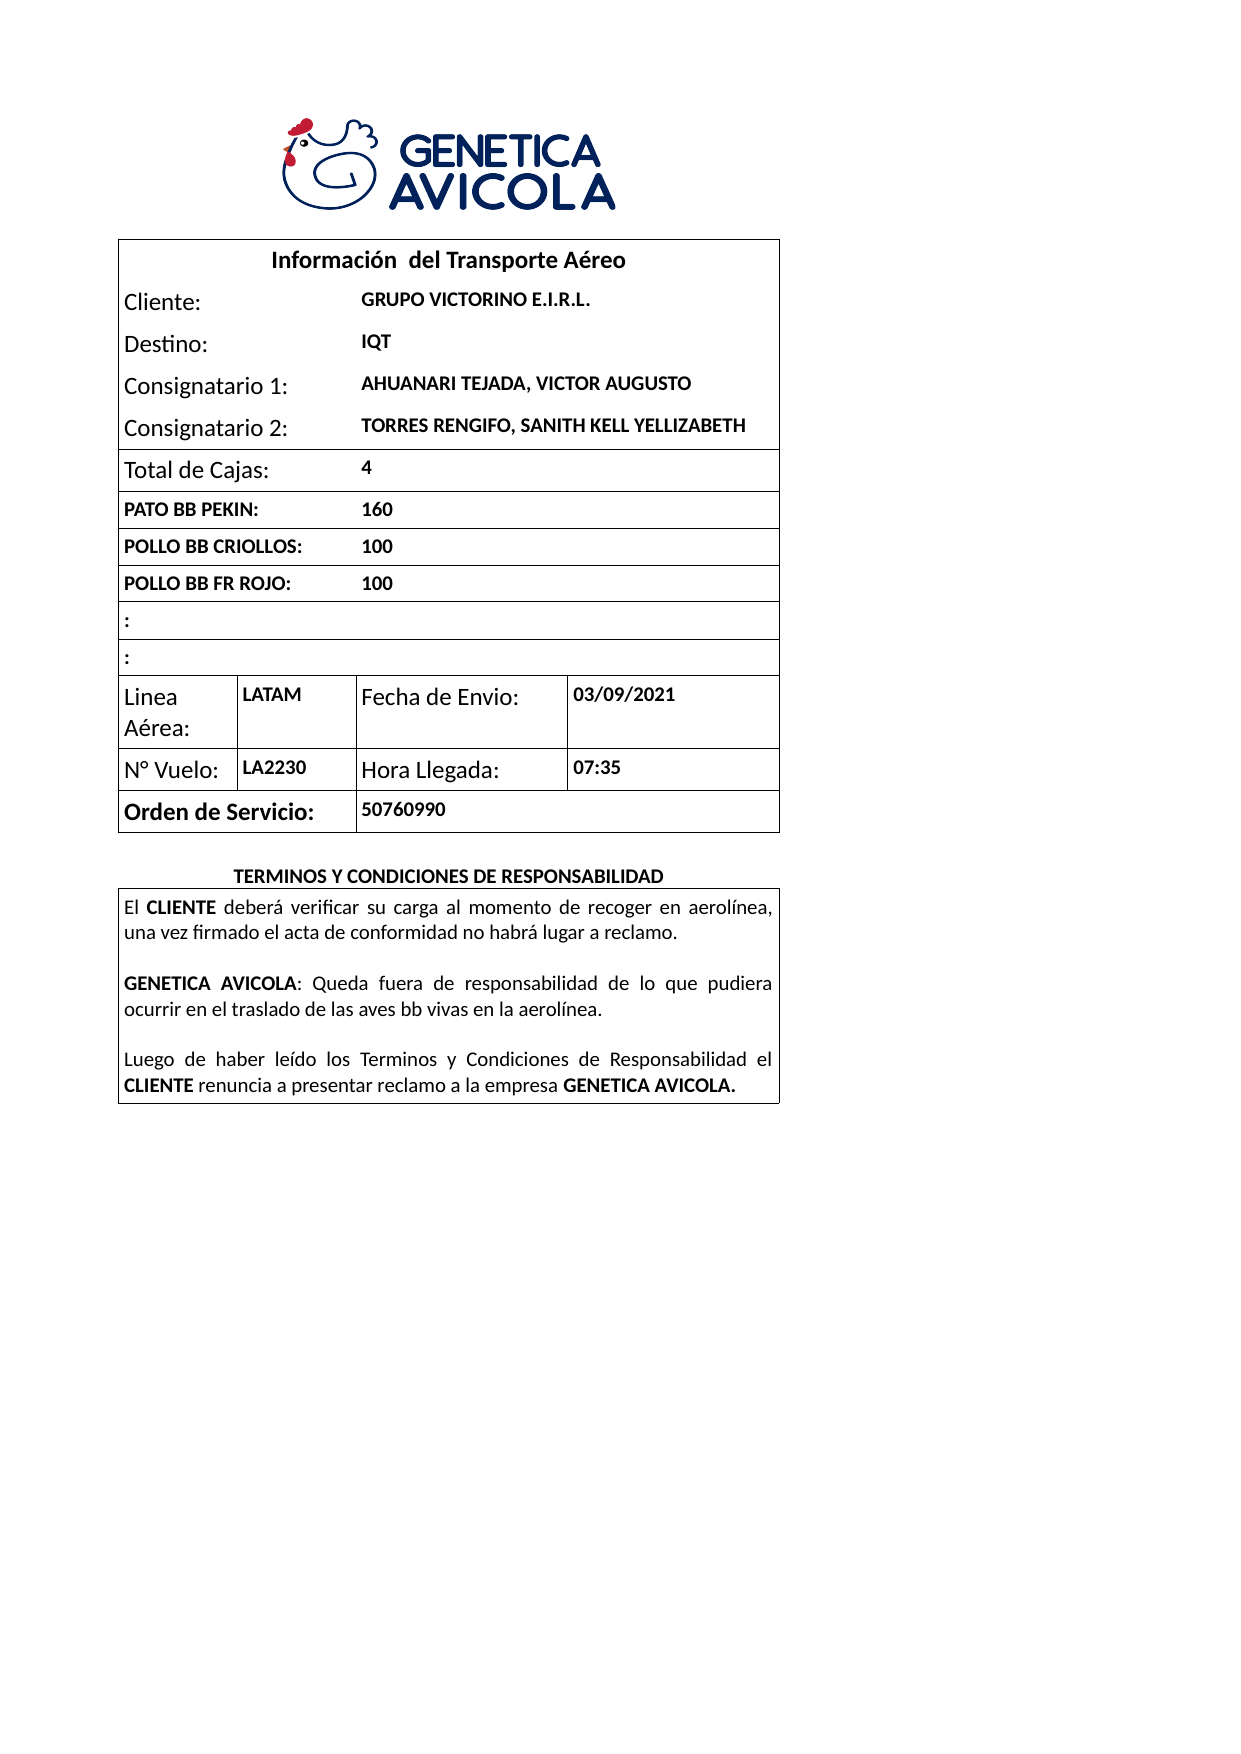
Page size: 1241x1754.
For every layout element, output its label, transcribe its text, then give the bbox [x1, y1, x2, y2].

table_cell GRUPO VICTORINO E.I.R.L. [356, 281, 779, 322]
table_cell Total de Cajas: [119, 450, 356, 491]
table_cell 50760990 [357, 791, 779, 832]
table_cell [356, 640, 779, 675]
table_cell 03/09/2021 [568, 676, 779, 748]
table_cell TORRES RENGIFO, SANITH KELL YELLIZABETH [356, 406, 779, 448]
table_cell Fecha de Envio: [357, 676, 567, 748]
table_cell : [119, 640, 356, 675]
table_cell 4 [356, 450, 779, 491]
table_cell IQT [356, 323, 779, 364]
table_cell 07:35 [568, 749, 779, 790]
table_cell 100 [356, 566, 779, 601]
table_cell Destino: [119, 323, 356, 364]
table_cell Consignatario 2: [119, 406, 356, 448]
table_cell Linea Aérea: [119, 676, 237, 748]
table_cell El CLIENTE deberá verificar su carga al momento de recoger en aerolínea, una vez firmado el acta de conformidad no habrá lugar a reclamo. GENETICA AVICOLA: Queda fuera de responsabilidad de lo que pudiera ocurrir en el traslado de las aves bb vivas en la aerolínea. Luego de haber leído los Terminos y Condiciones de Responsabilidad el CLIENTE renuncia a presentar reclamo a la empresa GENETICA AVICOLA. [119, 889, 779, 1103]
table_header Información del Transporte Aéreo [119, 240, 779, 281]
table_cell [356, 602, 779, 638]
table_cell 100 [356, 529, 779, 564]
table_cell TERMINOS Y CONDICIONES DE RESPONSABILIDAD [118, 833, 779, 888]
table_cell Consignatario 1: [119, 365, 356, 406]
table_cell 160 [356, 492, 779, 527]
table_cell : [119, 602, 356, 638]
picture [282, 118, 616, 210]
table_cell LA2230 [238, 749, 356, 790]
table_cell Orden de Servicio: [119, 791, 356, 832]
table_cell AHUANARI TEJADA, VICTOR AUGUSTO [356, 365, 779, 406]
table_cell Cliente: [119, 281, 356, 322]
table_cell POLLO BB FR ROJO: [119, 566, 356, 601]
table_cell PATO BB PEKIN: [119, 492, 356, 527]
table_cell POLLO BB CRIOLLOS: [119, 529, 356, 564]
table_cell Hora Llegada: [357, 749, 567, 790]
table_cell N° Vuelo: [119, 749, 237, 790]
table_cell LATAM [238, 676, 356, 748]
